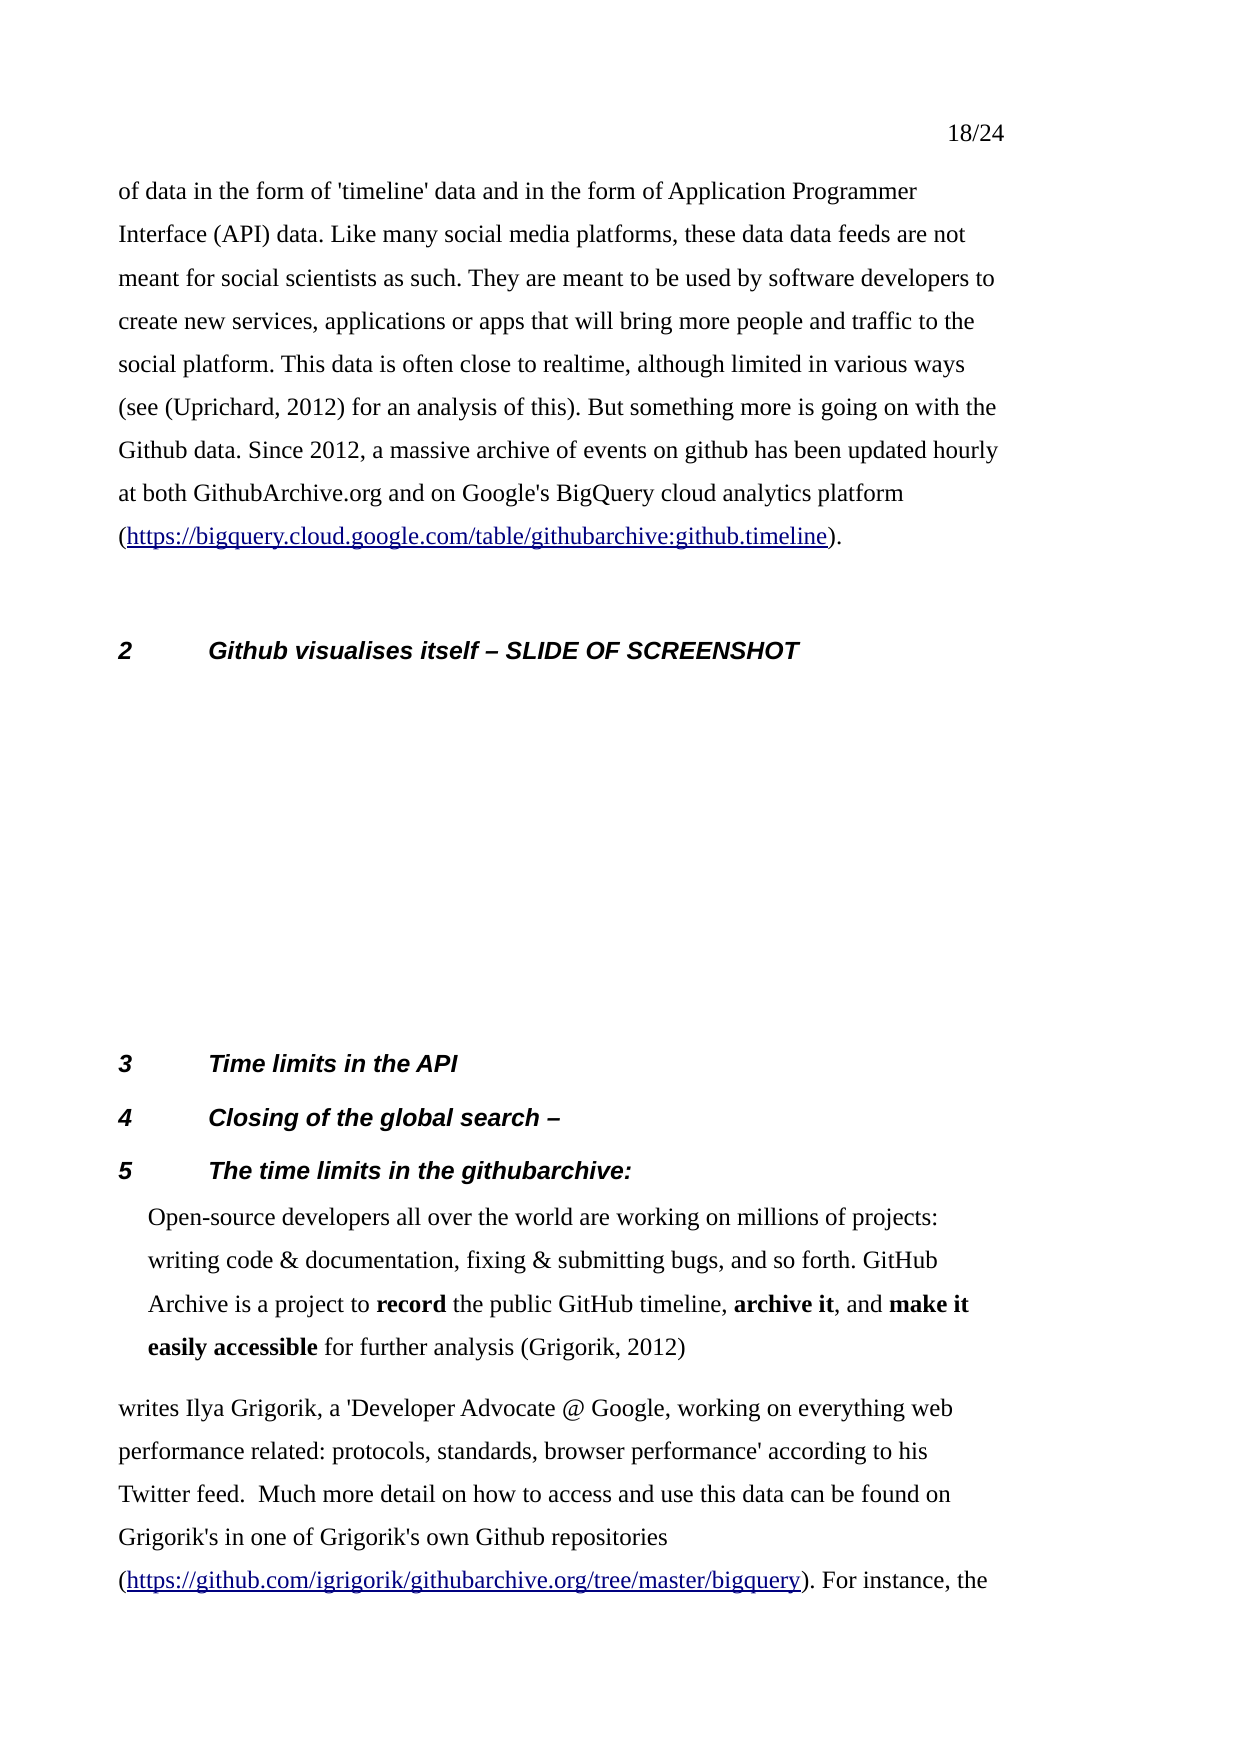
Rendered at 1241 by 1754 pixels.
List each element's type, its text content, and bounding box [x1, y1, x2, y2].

subtitle Github visualises itself – SLIDE OF SCREENSHOT [118, 636, 1004, 664]
text of data in the form of 'timeline' data and in the form of Application Programmer Interface (API) data. Like many social media platforms, these data data feeds are not meant for social scientists as such. They are meant to be used by software developers to create new services, applications or apps that will bring more people and traffic to the social platform. This data is often close to realtime, although limited in various ways (see (Uprichard, 2012) for an analysis of this). But something more is going on with the Github data. Since 2012, a massive archive of events on github has been updated hourly at both GithubArchive.org and on Google's BigQuery cloud analytics platform (https://bigquery.cloud.google.com/table/githubarchive:github.timeline). [118, 176, 1004, 550]
subtitle Time limits in the API [118, 1049, 1004, 1078]
text Open-source developers all over the world are working on millions of projects: writing code & documentation, fixing & submitting bugs, and so forth. GitHub Archive is a project to record the public GitHub timeline, archive it, and make it easily accessible for further analysis (Grigorik, 2012) [148, 1202, 1004, 1361]
subtitle Closing of the global search – [118, 1103, 1004, 1131]
subtitle The time limits in the githubarchive: [118, 1156, 1004, 1185]
text writes Ilya Grigorik, a 'Developer Advocate @ Google, working on everything web performance related: protocols, standards, browser performance' according to his Twitter feed. Much more detail on how to access and use this data can be found on Grigorik's in one of Grigorik's own Github repositories (https://github.com/igrigorik/githubarchive.org/tree/master/bigquery). For instance, the [118, 1393, 1004, 1594]
